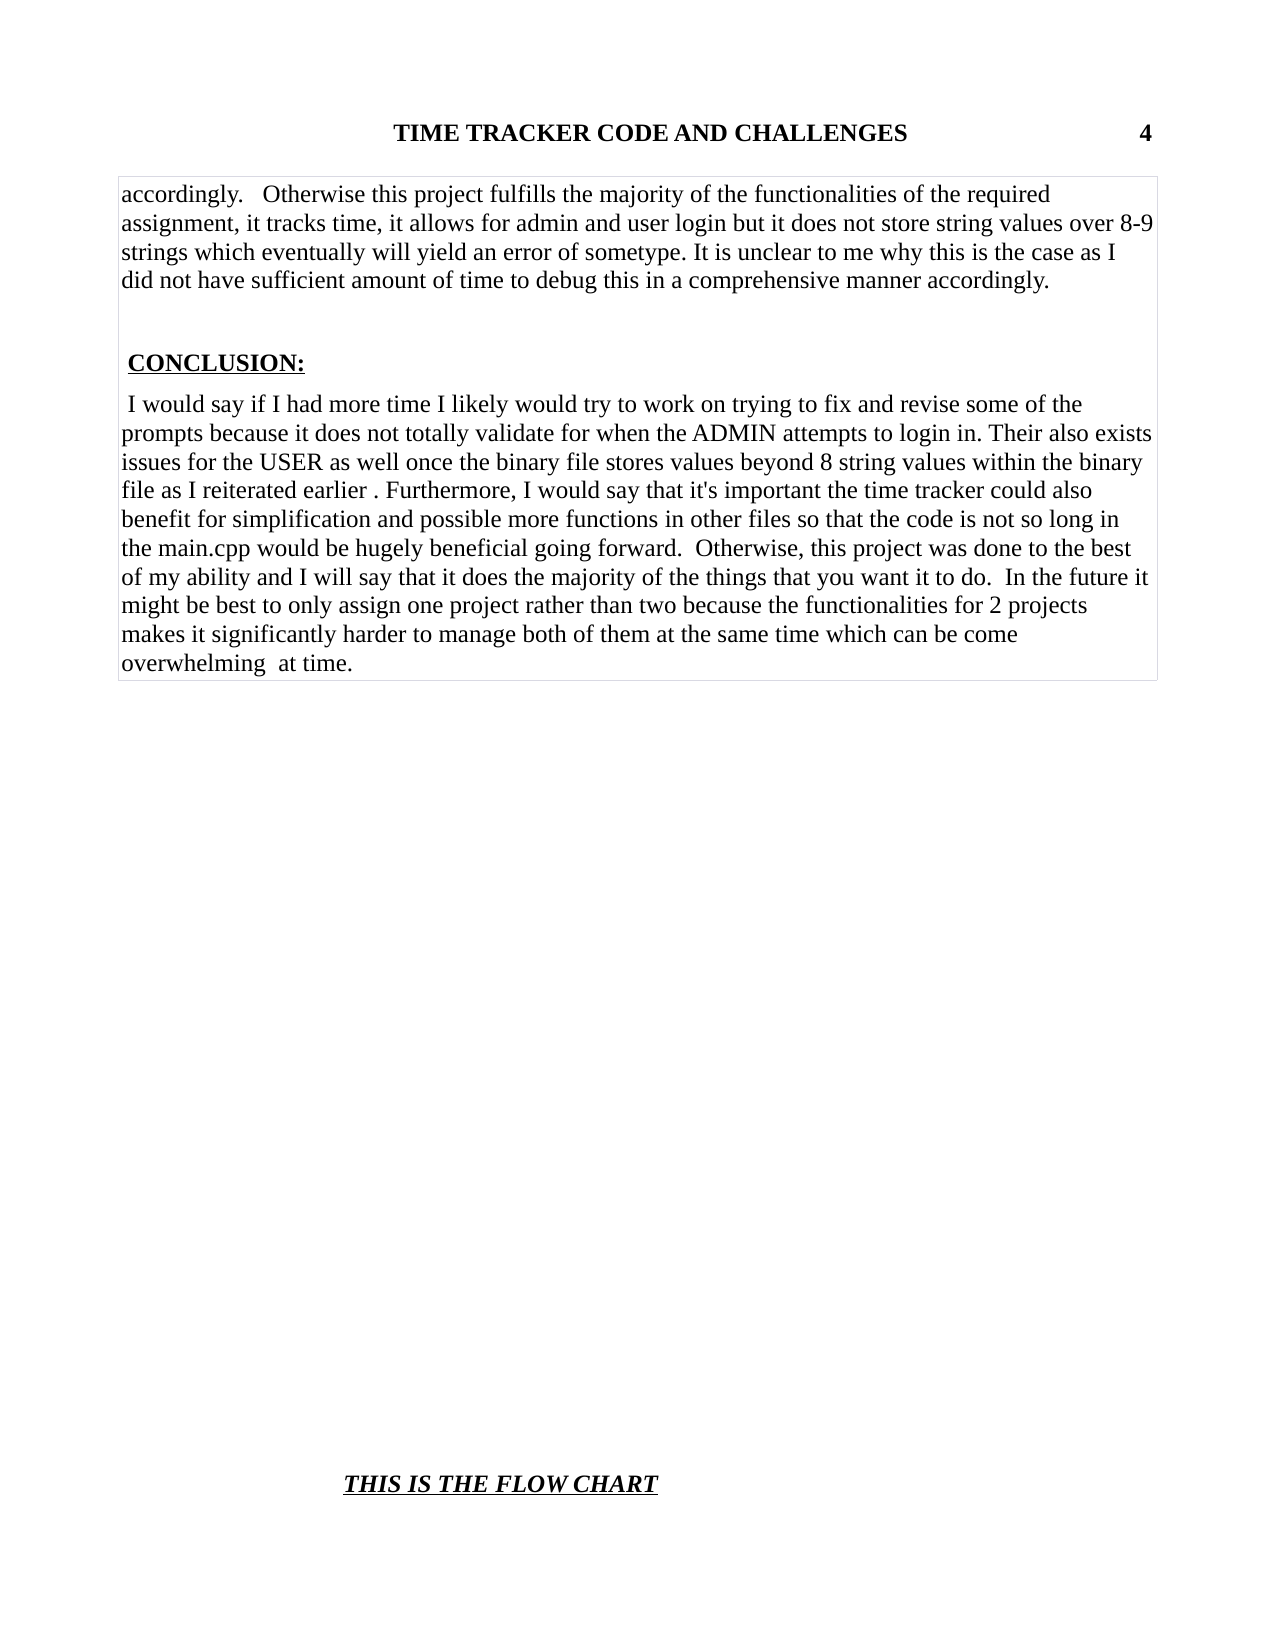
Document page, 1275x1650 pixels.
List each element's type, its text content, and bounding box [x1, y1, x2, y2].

text accordingly. Otherwise this project fulfills the majority of the functionalities of the required assignment, it tracks time, it allows for admin and user login but it does not store string values over 8-9 strings which eventually will yield an error of sometype. It is unclear to me why this is the case as I did not have sufficient amount of time to debug this in a comprehensive manner accordingly. [119, 177, 1157, 294]
text CONCLUSION: [119, 345, 1157, 377]
text I would say if I had more time I likely would try to work on trying to fix and revise some of the prompts because it does not totally validate for when the ADMIN attempts to login in. Their also exists issues for the USER as well once the binary file stores values beyond 8 string values within the binary file as I reiterated earlier . Furthermore, I would say that it's important the time tracker could also benefit for simplification and possible more functions in other files so that the code is not so long in the main.cpp would be hugely beneficial going forward. Otherwise, this project was done to the best of my ability and I will say that it does the majority of the things that you want it to do. In the future it might be best to only assign one project rather than two because the functionalities for 2 projects makes it significantly harder to manage both of them at the same time which can be come overwhelming at time. [119, 386, 1157, 680]
text THIS IS THE FLOW CHART [118, 1469, 1157, 1497]
